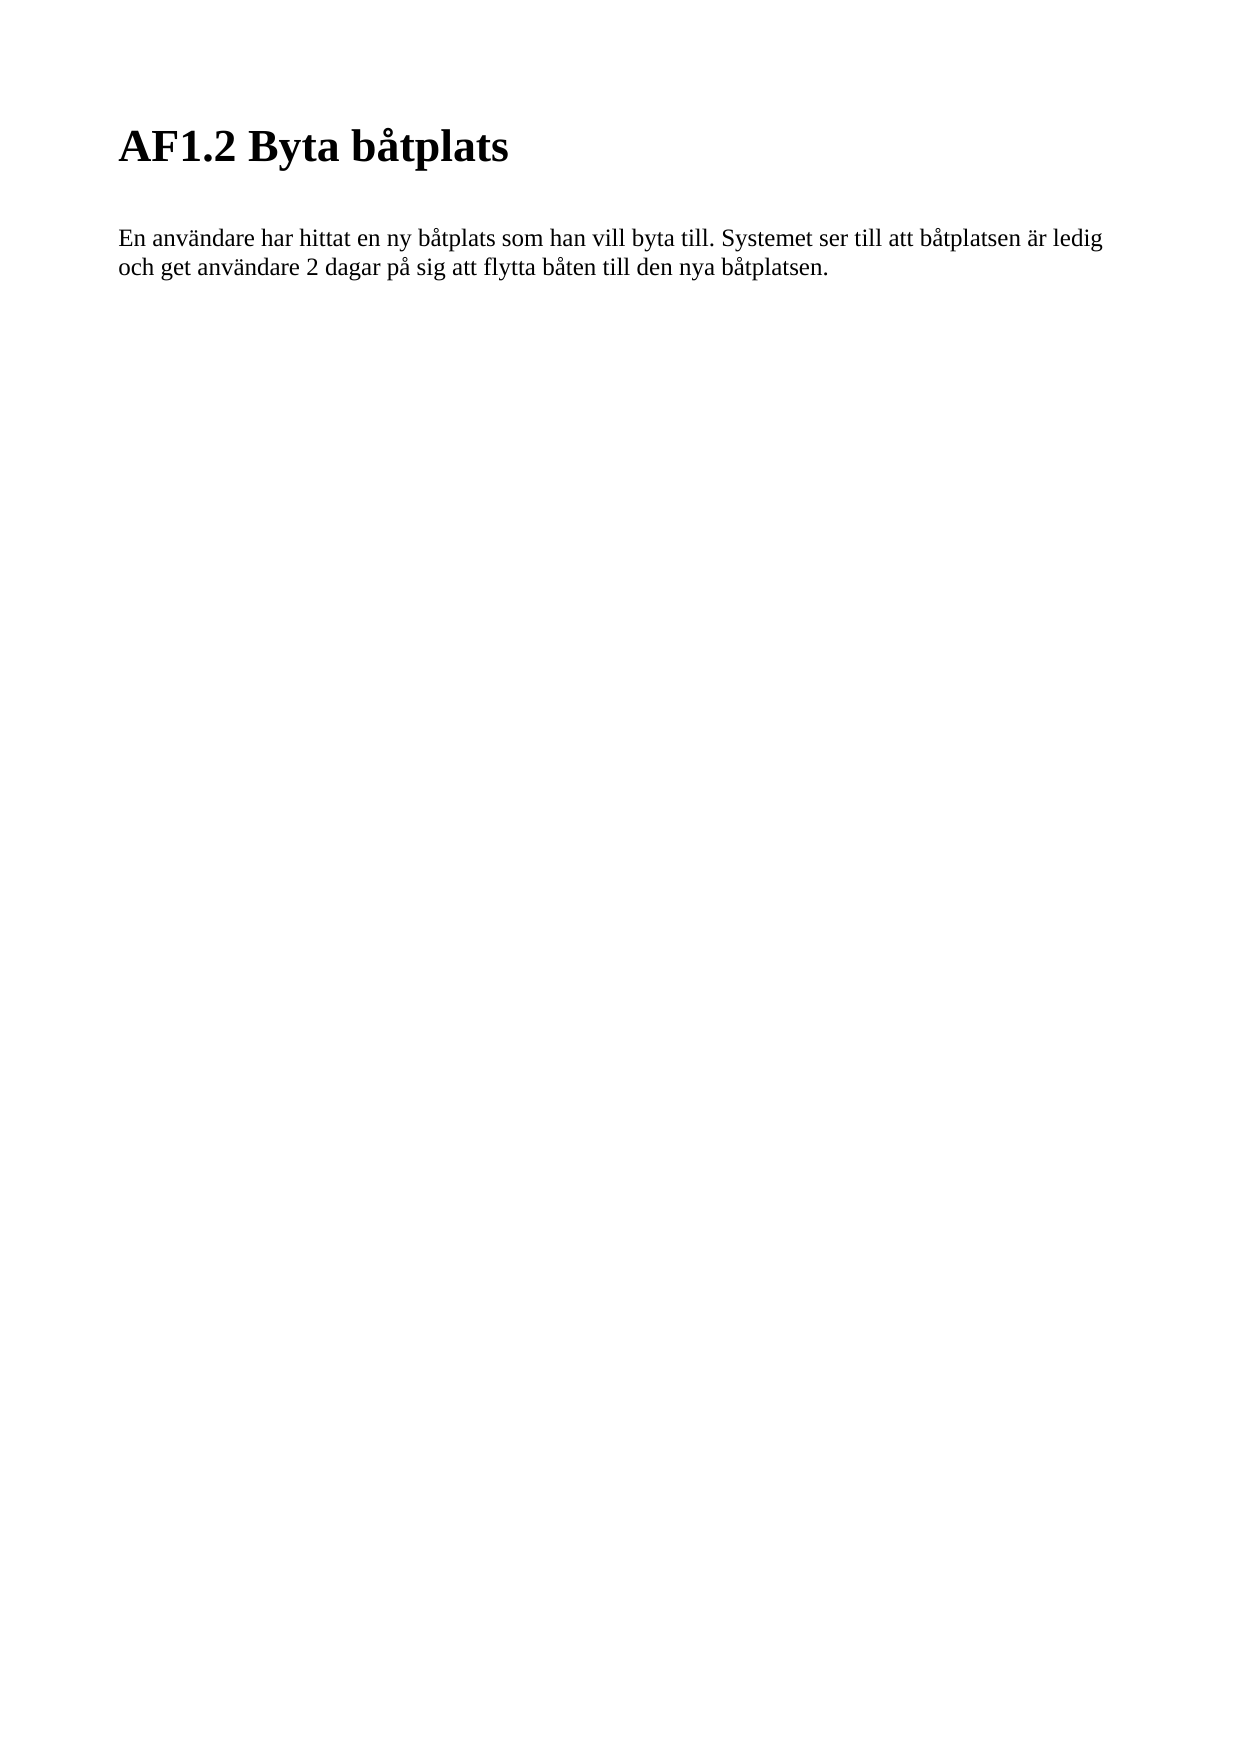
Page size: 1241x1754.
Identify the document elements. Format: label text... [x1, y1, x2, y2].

text En användare har hittat en ny båtplats som han vill byta till. Systemet ser till att båtplatsen är ledig och get användare 2 dagar på sig att flytta båten till den nya båtplatsen. [118, 223, 1122, 281]
text AF1.2 Byta båtplats [118, 118, 1122, 171]
